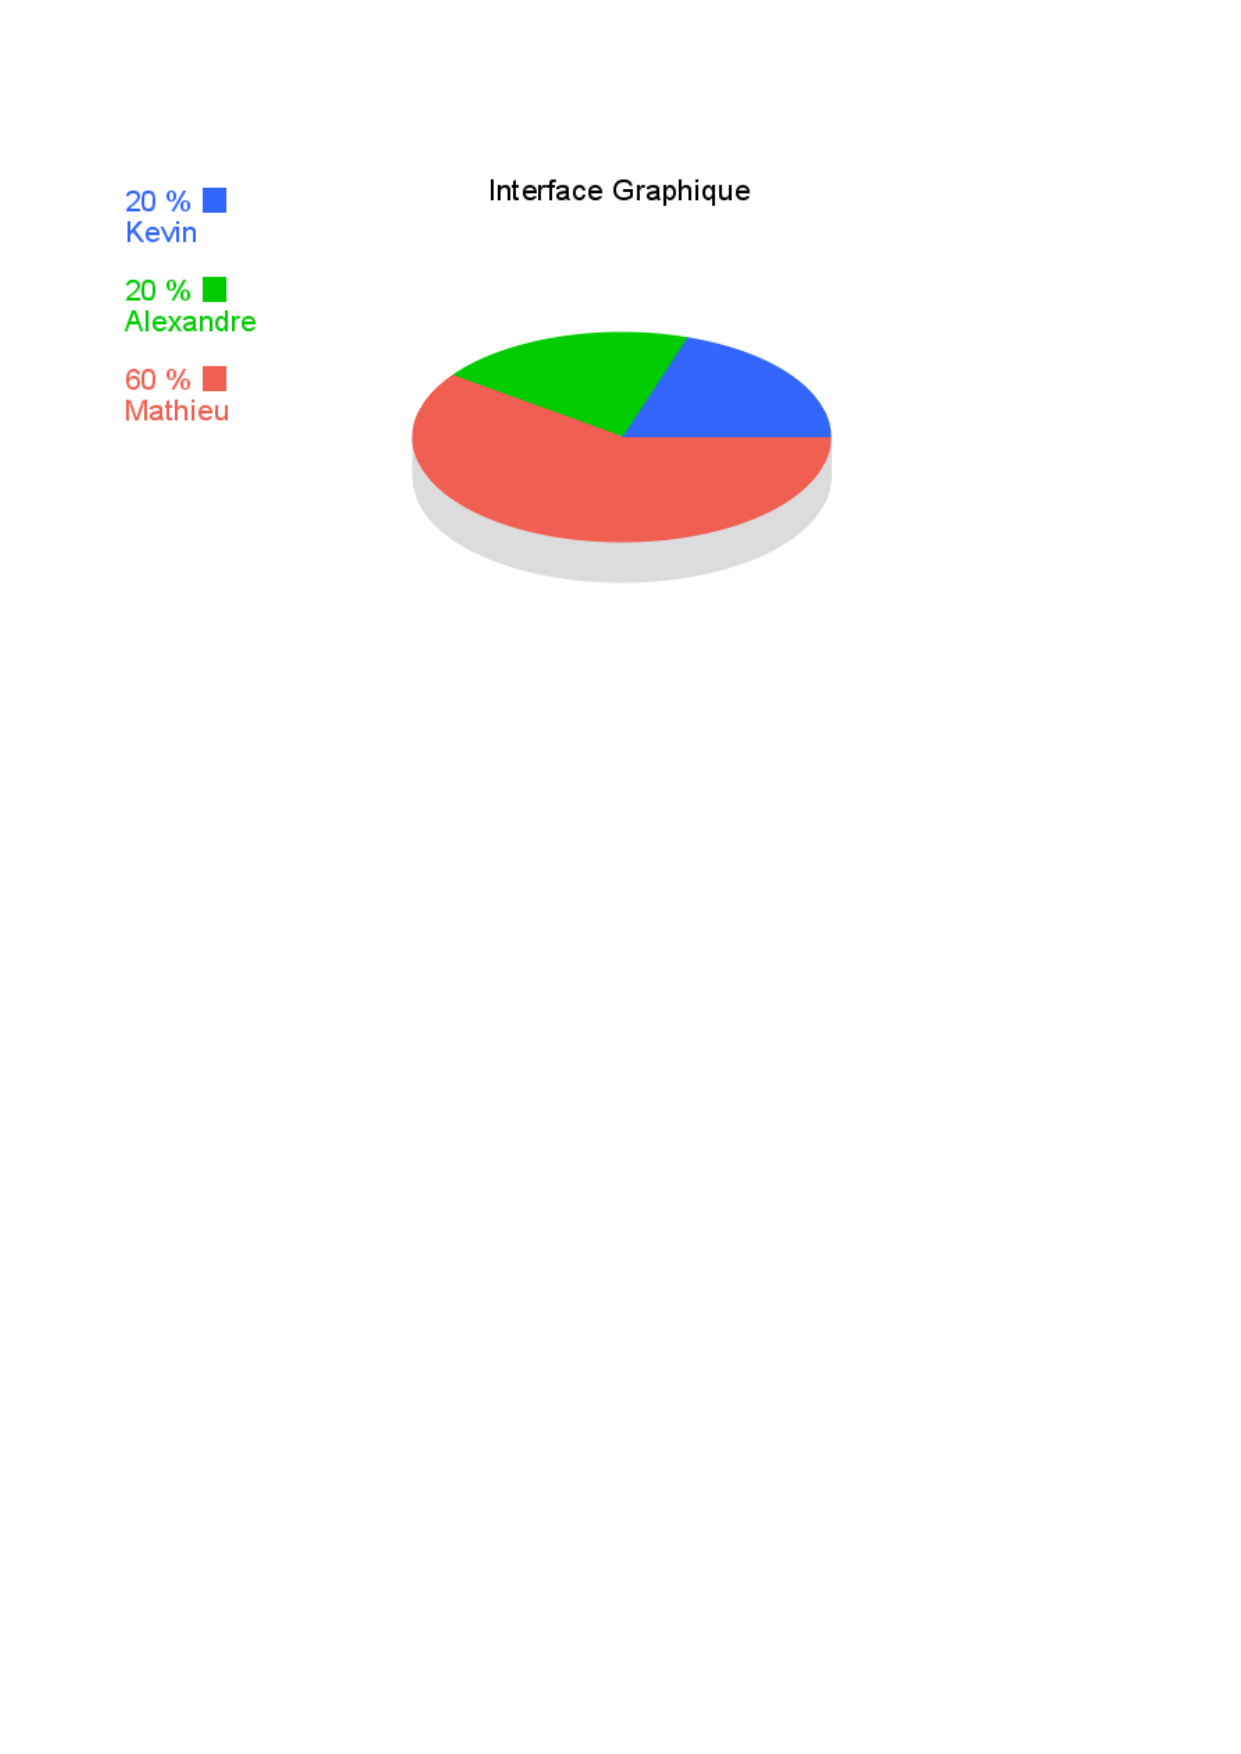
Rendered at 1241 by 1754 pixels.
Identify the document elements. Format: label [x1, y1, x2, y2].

picture [118, 174, 1123, 801]
